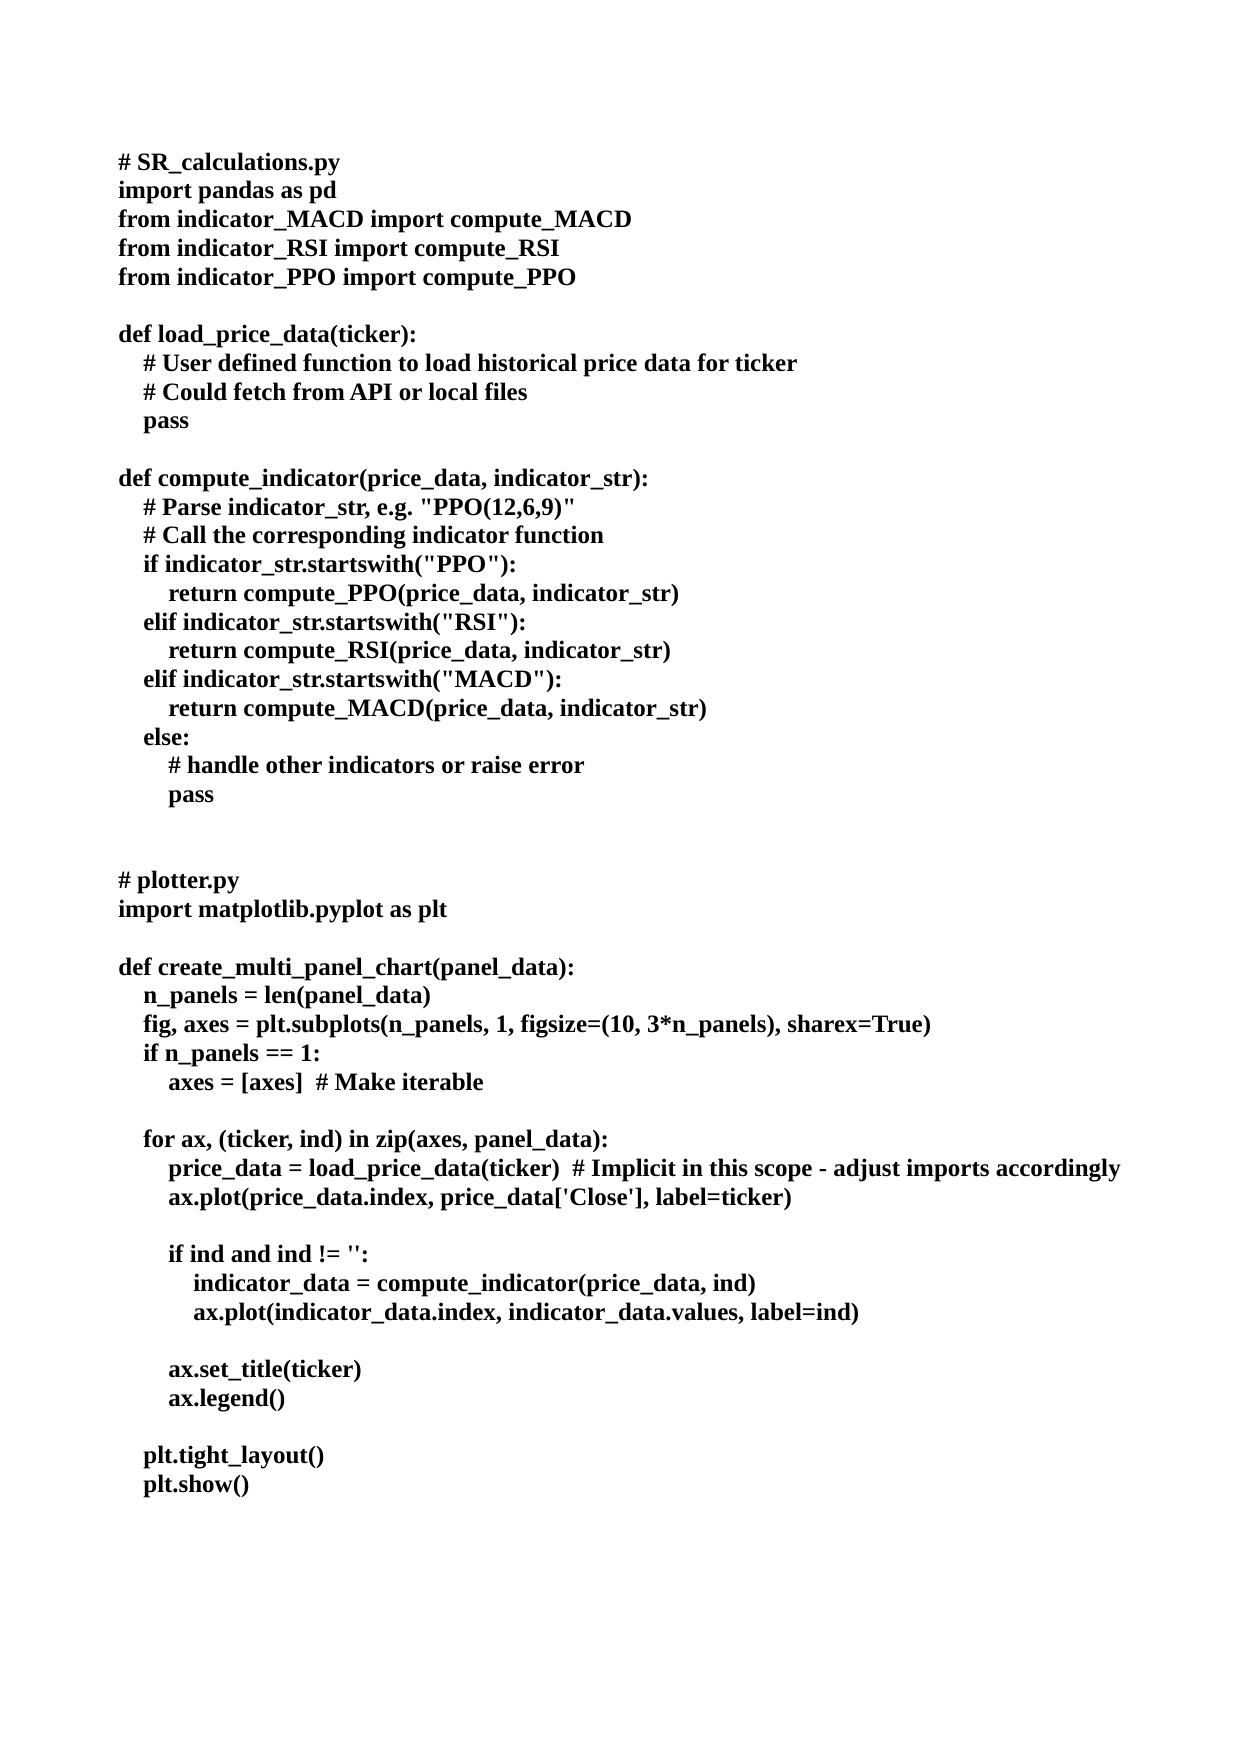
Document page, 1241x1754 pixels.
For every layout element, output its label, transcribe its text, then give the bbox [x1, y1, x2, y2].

text # SR_calculations.py [118, 147, 1122, 176]
text price_data = load_price_data(ticker) # Implicit in this scope - adjust imports accordingly [118, 1153, 1122, 1182]
text from indicator_MACD import compute_MACD [118, 204, 1122, 233]
text return compute_RSI(price_data, indicator_str) [118, 636, 1122, 664]
text from indicator_RSI import compute_RSI [118, 233, 1122, 262]
text return compute_PPO(price_data, indicator_str) [118, 578, 1122, 607]
text n_panels = len(panel_data) [118, 981, 1122, 1009]
text import matplotlib.pyplot as plt [118, 894, 1122, 923]
text def compute_indicator(price_data, indicator_str): [118, 463, 1122, 492]
text ax.legend() [118, 1383, 1122, 1412]
text return compute_MACD(price_data, indicator_str) [118, 693, 1122, 722]
text plt.show() [118, 1469, 1122, 1498]
text indicator_data = compute_indicator(price_data, ind) [118, 1268, 1122, 1297]
text if n_panels == 1: [118, 1038, 1122, 1067]
text # plotter.py [118, 866, 1122, 894]
text # handle other indicators or raise error [118, 751, 1122, 779]
text import pandas as pd [118, 176, 1122, 204]
text elif indicator_str.startswith("MACD"): [118, 664, 1122, 693]
text ax.set_title(ticker) [118, 1354, 1122, 1383]
text axes = [axes] # Make iterable [118, 1067, 1122, 1096]
text else: [118, 722, 1122, 751]
text ax.plot(price_data.index, price_data['Close'], label=ticker) [118, 1182, 1122, 1211]
text for ax, (ticker, ind) in zip(axes, panel_data): [118, 1124, 1122, 1153]
text if indicator_str.startswith("PPO"): [118, 549, 1122, 578]
text if ind and ind != '': [118, 1239, 1122, 1268]
text # User defined function to load historical price data for ticker [118, 348, 1122, 377]
text # Could fetch from API or local files [118, 377, 1122, 406]
text pass [118, 779, 1122, 808]
text ax.plot(indicator_data.index, indicator_data.values, label=ind) [118, 1297, 1122, 1326]
text # Call the corresponding indicator function [118, 521, 1122, 549]
text # Parse indicator_str, e.g. "PPO(12,6,9)" [118, 492, 1122, 521]
text from indicator_PPO import compute_PPO [118, 262, 1122, 291]
text def create_multi_panel_chart(panel_data): [118, 952, 1122, 981]
text elif indicator_str.startswith("RSI"): [118, 607, 1122, 636]
text fig, axes = plt.subplots(n_panels, 1, figsize=(10, 3*n_panels), sharex=True) [118, 1009, 1122, 1038]
text plt.tight_layout() [118, 1441, 1122, 1469]
text def load_price_data(ticker): [118, 319, 1122, 348]
text pass [118, 406, 1122, 434]
